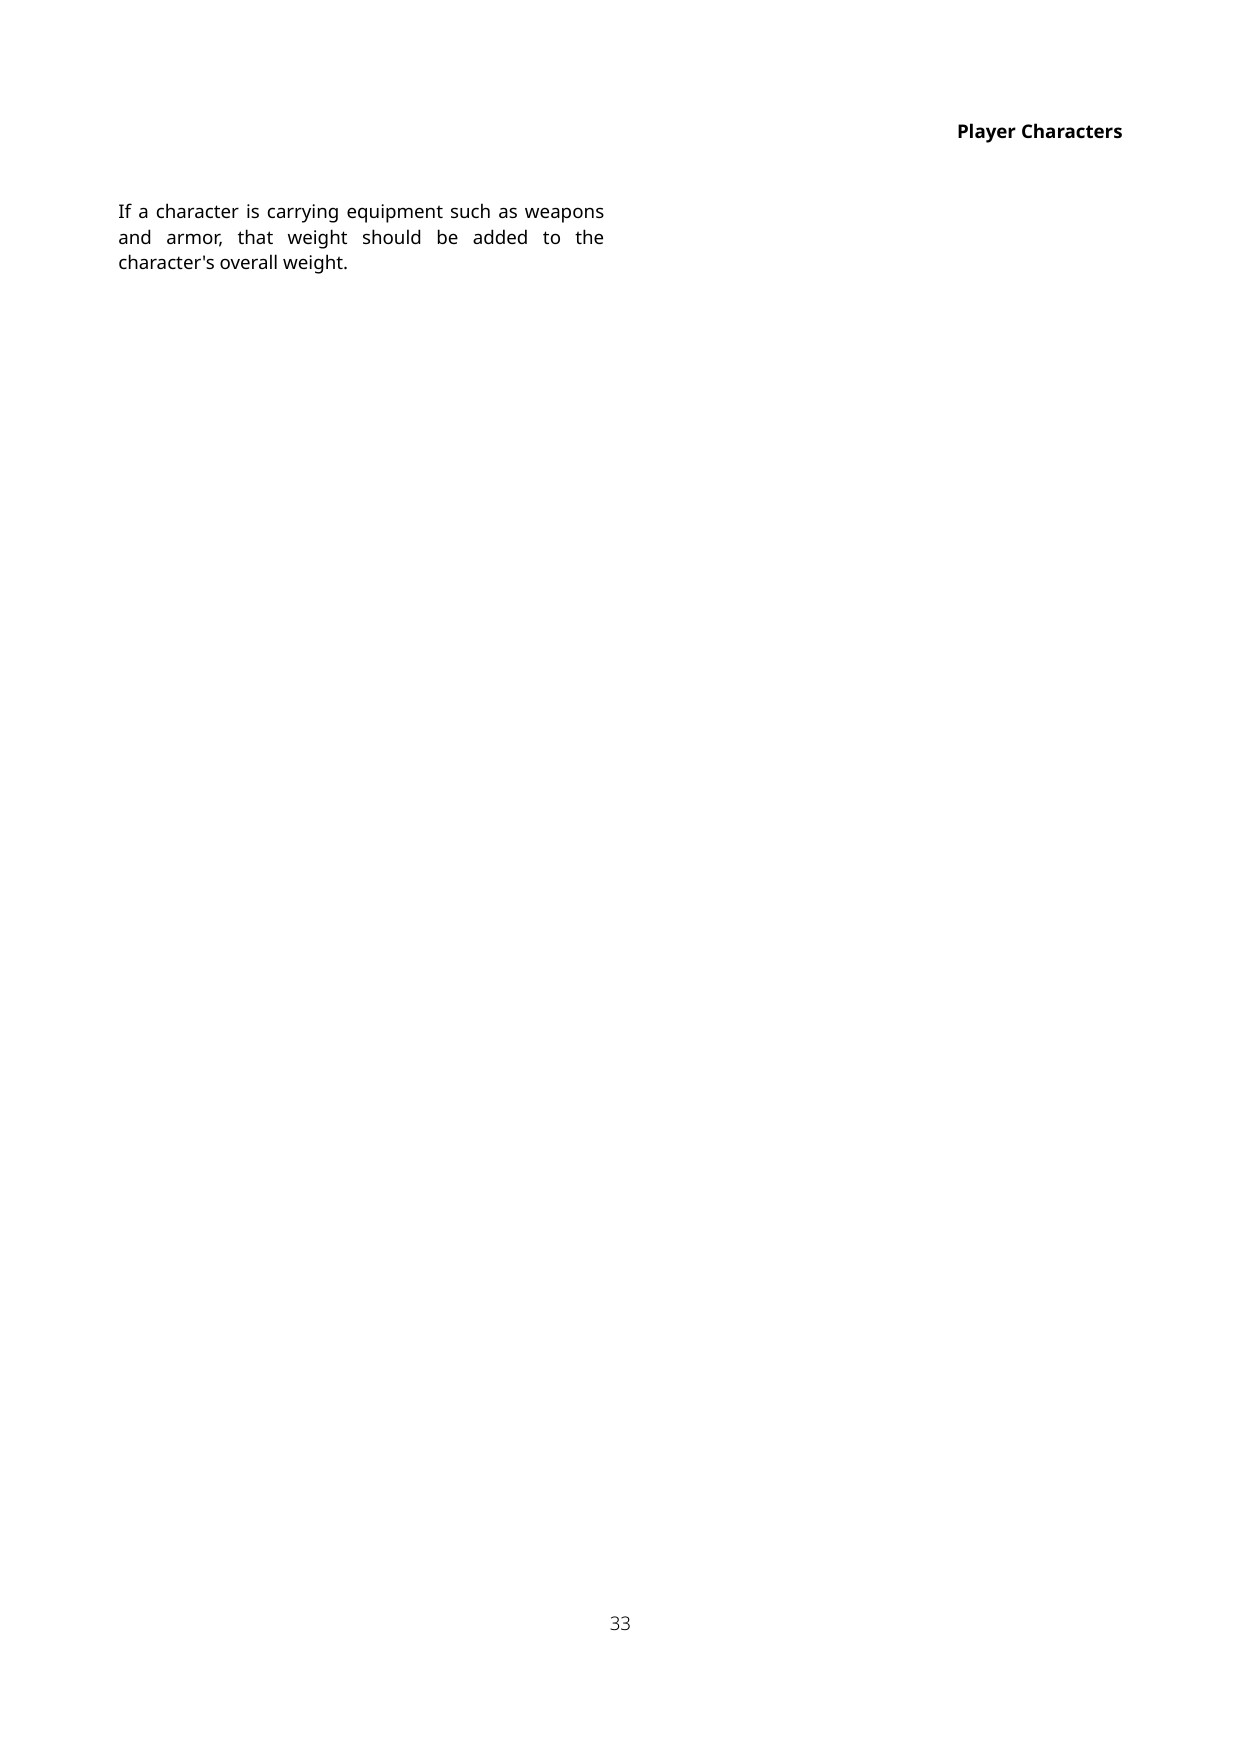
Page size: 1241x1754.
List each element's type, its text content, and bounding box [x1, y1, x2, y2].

text If a character is carrying equipment such as weapons and armor, that weight should be added to the character's overall weight. [118, 173, 605, 275]
